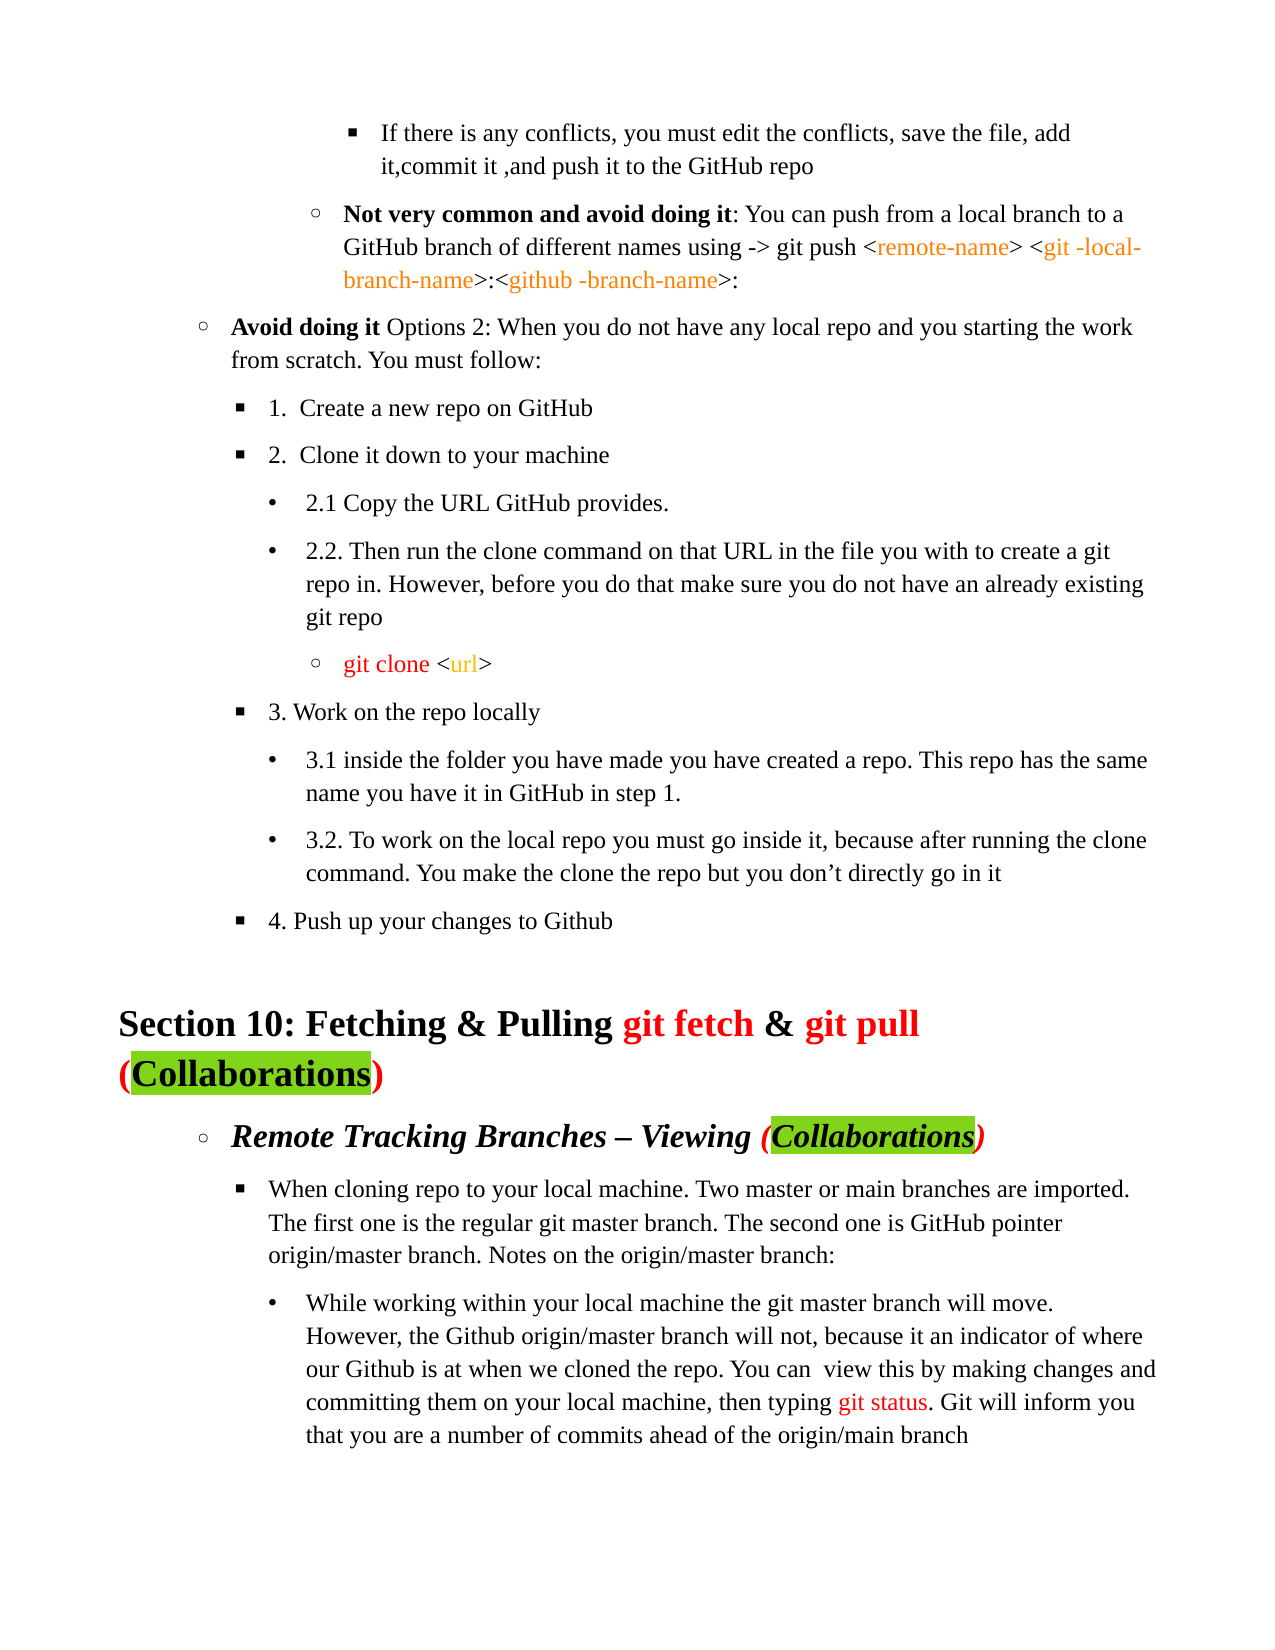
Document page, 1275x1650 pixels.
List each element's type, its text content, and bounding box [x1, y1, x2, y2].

list Avoid doing it Options 2: When you do not have any local repo and you starting the work from scratch. You must follow: [193, 312, 1157, 374]
list 1. Create a new repo on GitHub [231, 393, 1157, 422]
list 4. Push up your changes to Github [231, 906, 1157, 935]
list 3.2. To work on the local repo you must go inside it, because after running the clone command. You make the clone the repo but you don’t directly go in it [268, 825, 1157, 887]
list 2.2. Then run the clone command on that URL in the file you with to create a git repo in. However, before you do that make sure you do not have an already existing git repo [268, 536, 1157, 631]
list Remote Tracking Branches – Viewing (Collaborations) [193, 1116, 1157, 1154]
list 2.1 Copy the URL GitHub provides. [268, 488, 1157, 517]
list While working within your local machine the git master branch will move. However, the Github origin/master branch will not, because it an indicator of where our Github is at when we cloned the repo. You can view this by making changes and committing them on your local machine, then typing git status. Git will inform you that you are a number of commits ahead of the origin/main branch [268, 1288, 1157, 1449]
list git clone <url> [306, 649, 1157, 678]
list When cloning repo to your local machine. Two master or main branches are imported. The first one is the regular git master branch. The second one is GitHub pointer origin/master branch. Notes on the origin/master branch: [231, 1174, 1157, 1269]
list 3.1 inside the folder you have made you have created a repo. This repo has the same name you have it in GitHub in step 1. [268, 745, 1157, 806]
list If there is any conflicts, you must edit the conflicts, save the file, add it,commit it ,and push it to the GitHub repo [343, 118, 1157, 180]
text Section 10: Fetching & Pulling git fetch & git pull (Collaborations) [118, 1001, 1157, 1095]
list 3. Work on the repo locally [231, 697, 1157, 726]
list Not very common and avoid doing it: You can push from a local branch to a GitHub branch of different names using -> git push <remote-name> <git -local-branch-name>:<github -branch-name>: [306, 199, 1157, 293]
list 2. Clone it down to your machine [231, 441, 1157, 469]
